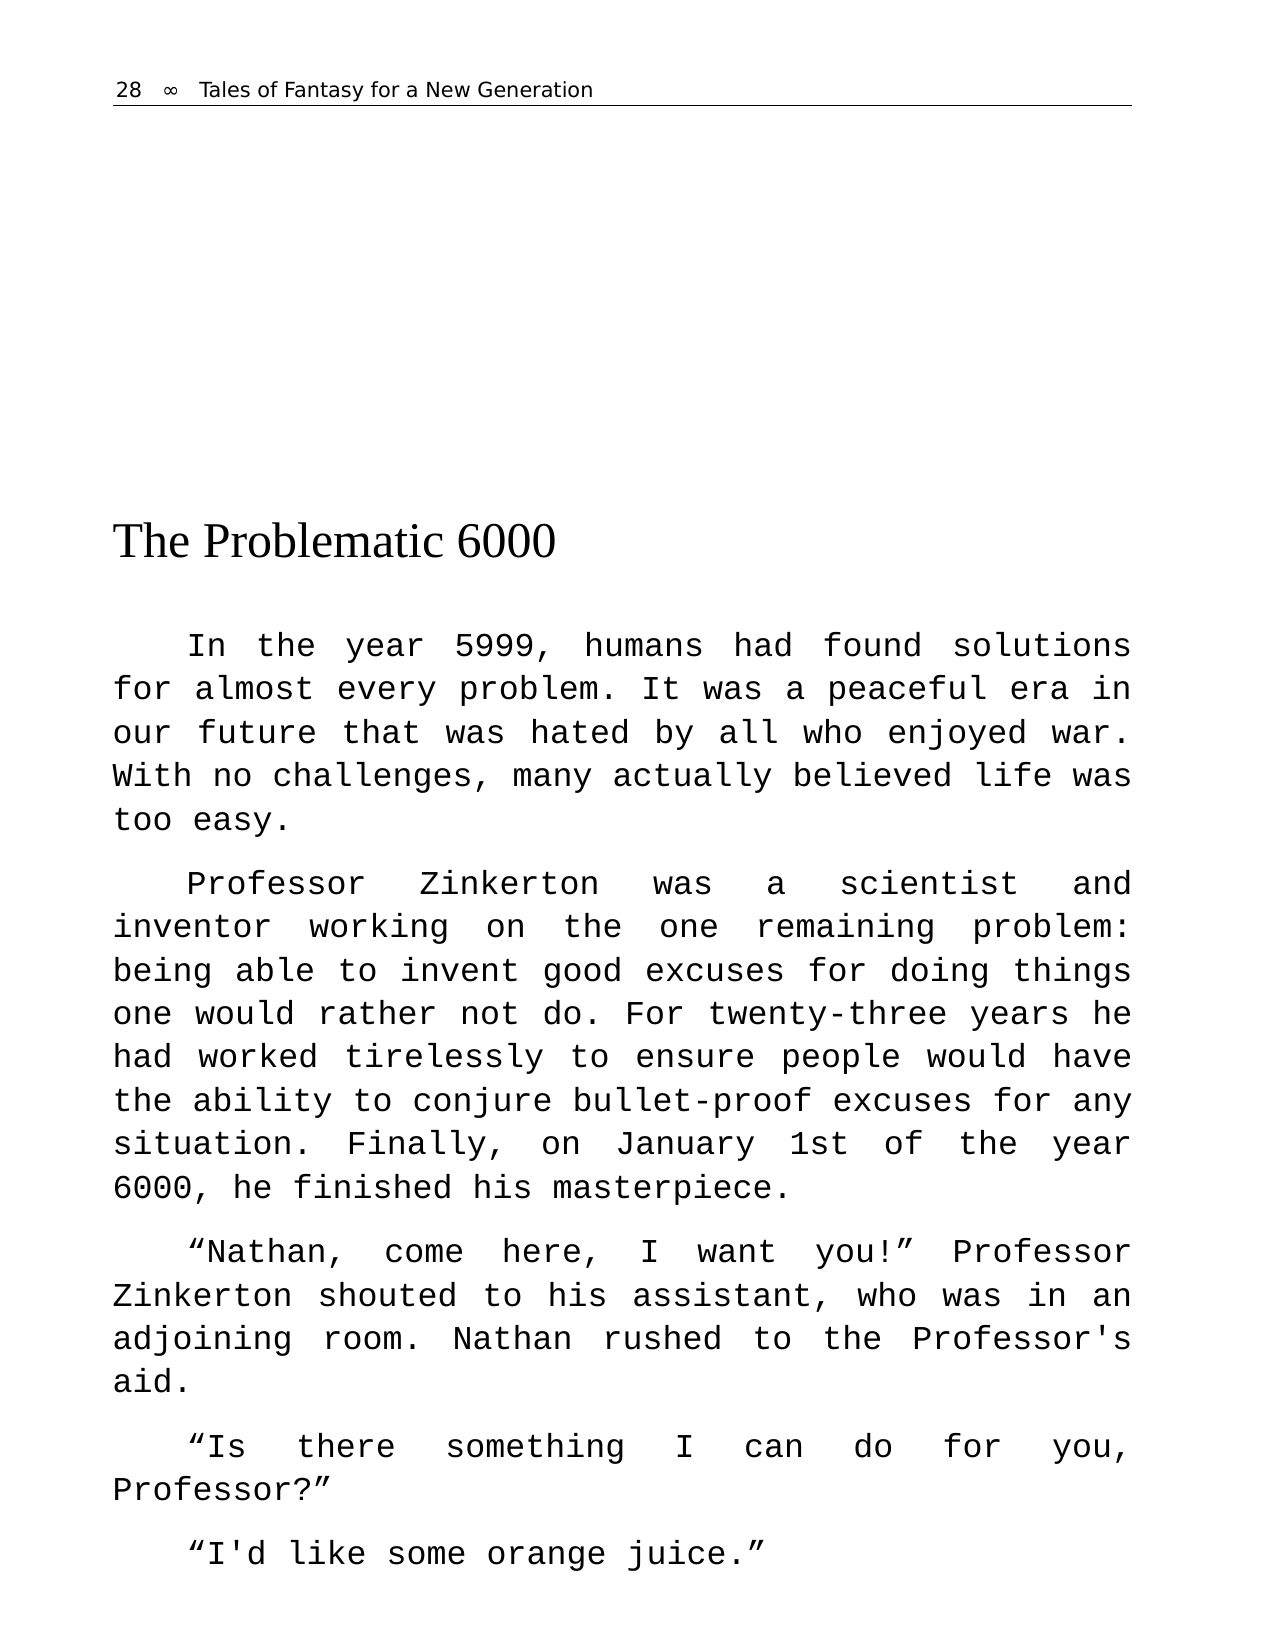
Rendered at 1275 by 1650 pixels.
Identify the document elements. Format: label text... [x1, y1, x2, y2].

text “Nathan, come here, I want you!” Professor Zinkerton shouted to his assistant, who was in an adjoining room. Nathan rushed to the Professor's aid. [112, 1235, 1132, 1403]
text “Is there something I can do for you, Professor?” [112, 1429, 1132, 1511]
title The Problematic 6000 [112, 511, 1132, 568]
text In the year 5999, humans had found solutions for almost every problem. It was a peaceful era in our future that was hated by all who enjoyed war. With no challenges, many actually believed life was too easy. [112, 628, 1132, 840]
text Professor Zinkerton was a scientist and inventor working on the one remaining problem: being able to invent good excuses for doing things one would rather not do. For twenty-three years he had worked tirelessly to ensure people would have the ability to conjure bullet-proof excuses for any situation. Finally, on January 1st of the year 6000, he finished his masterpiece. [112, 866, 1132, 1208]
text “I'd like some orange juice.” [112, 1537, 1132, 1575]
